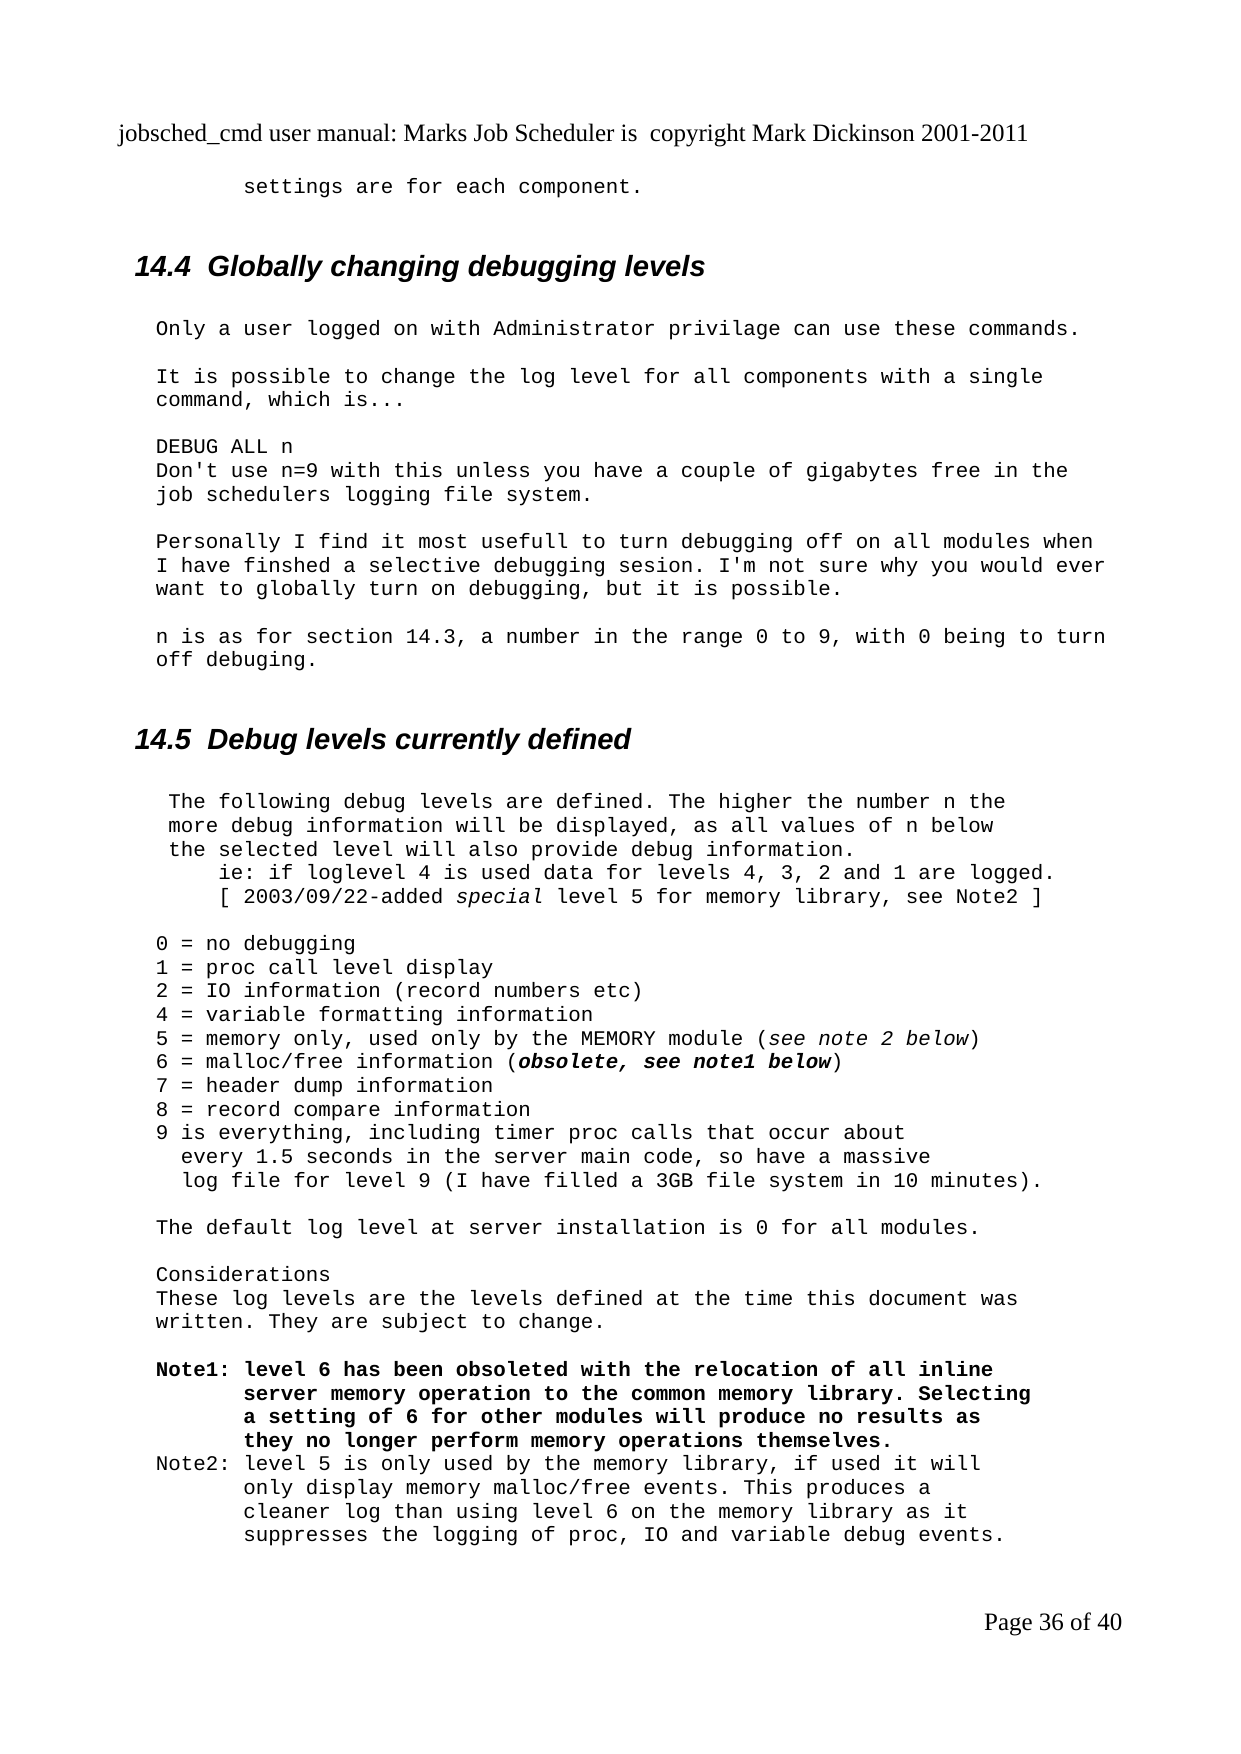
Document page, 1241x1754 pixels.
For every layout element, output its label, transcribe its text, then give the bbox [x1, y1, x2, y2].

text written. They are subject to change. [118, 1312, 1122, 1335]
text ie: if loglevel 4 is used data for levels 4, 3, 2 and 1 are logged. [118, 862, 1122, 886]
text 0 = no debugging [118, 933, 1122, 957]
text cleaner log than using level 6 on the memory library as it [118, 1501, 1122, 1524]
text I have finshed a selective debugging sesion. I'm not sure why you would ever [118, 555, 1122, 578]
text command, which is... [118, 389, 1122, 413]
text The default log level at server installation is 0 for all modules. [118, 1217, 1122, 1241]
text 9 is everything, including timer proc calls that occur about [118, 1122, 1122, 1146]
text every 1.5 seconds in the server main code, so have a massive [118, 1146, 1122, 1170]
text more debug information will be displayed, as all values of n below [118, 815, 1122, 839]
text log file for level 9 (I have filled a 3GB file system in 10 minutes). [118, 1170, 1122, 1193]
text Considerations [118, 1264, 1122, 1288]
text It is possible to change the log level for all components with a single [118, 366, 1122, 389]
text The following debug levels are defined. The higher the number n the [118, 791, 1122, 815]
text off debuging. [118, 649, 1122, 673]
text 4 = variable formatting information [118, 1004, 1122, 1028]
text 5 = memory only, used only by the MEMORY module (see note 2 below) [118, 1028, 1122, 1051]
text want to globally turn on debugging, but it is possible. [118, 578, 1122, 602]
text Note2: level 5 is only used by the memory library, if used it will [118, 1453, 1122, 1477]
text DEBUG ALL n [118, 437, 1122, 460]
text only display memory malloc/free events. This produces a [118, 1477, 1122, 1501]
text Personally I find it most usefull to turn debugging off on all modules when [118, 531, 1122, 555]
text Note1: level 6 has been obsoleted with the relocation of all inline [118, 1359, 1122, 1382]
text a setting of 6 for other modules will produce no results as [118, 1406, 1122, 1430]
text 6 = malloc/free information (obsolete, see note1 below) [118, 1051, 1122, 1075]
text Don't use n=9 with this unless you have a couple of gigabytes free in the [118, 460, 1122, 484]
subtitle 14.4 Globally changing debugging levels [118, 249, 1122, 282]
text n is as for section 14.3, a number in the range 0 to 9, with 0 being to turn [118, 626, 1122, 649]
text 2 = IO information (record numbers etc) [118, 981, 1122, 1004]
text suppresses the logging of proc, IO and variable debug events. [118, 1524, 1122, 1548]
text server memory operation to the common memory library. Selecting [118, 1382, 1122, 1406]
text they no longer perform memory operations themselves. [118, 1430, 1122, 1453]
text [ 2003/09/22-added special level 5 for memory library, see Note2 ] [118, 886, 1122, 909]
text the selected level will also provide debug information. [118, 839, 1122, 862]
text 8 = record compare information [118, 1099, 1122, 1122]
text Only a user logged on with Administrator privilage can use these commands. [118, 318, 1122, 342]
text job schedulers logging file system. [118, 484, 1122, 507]
text 1 = proc call level display [118, 957, 1122, 981]
subtitle 14.5 Debug levels currently defined [118, 722, 1122, 755]
text settings are for each component. [118, 176, 1122, 200]
text These log levels are the levels defined at the time this document was [118, 1288, 1122, 1312]
text 7 = header dump information [118, 1075, 1122, 1099]
